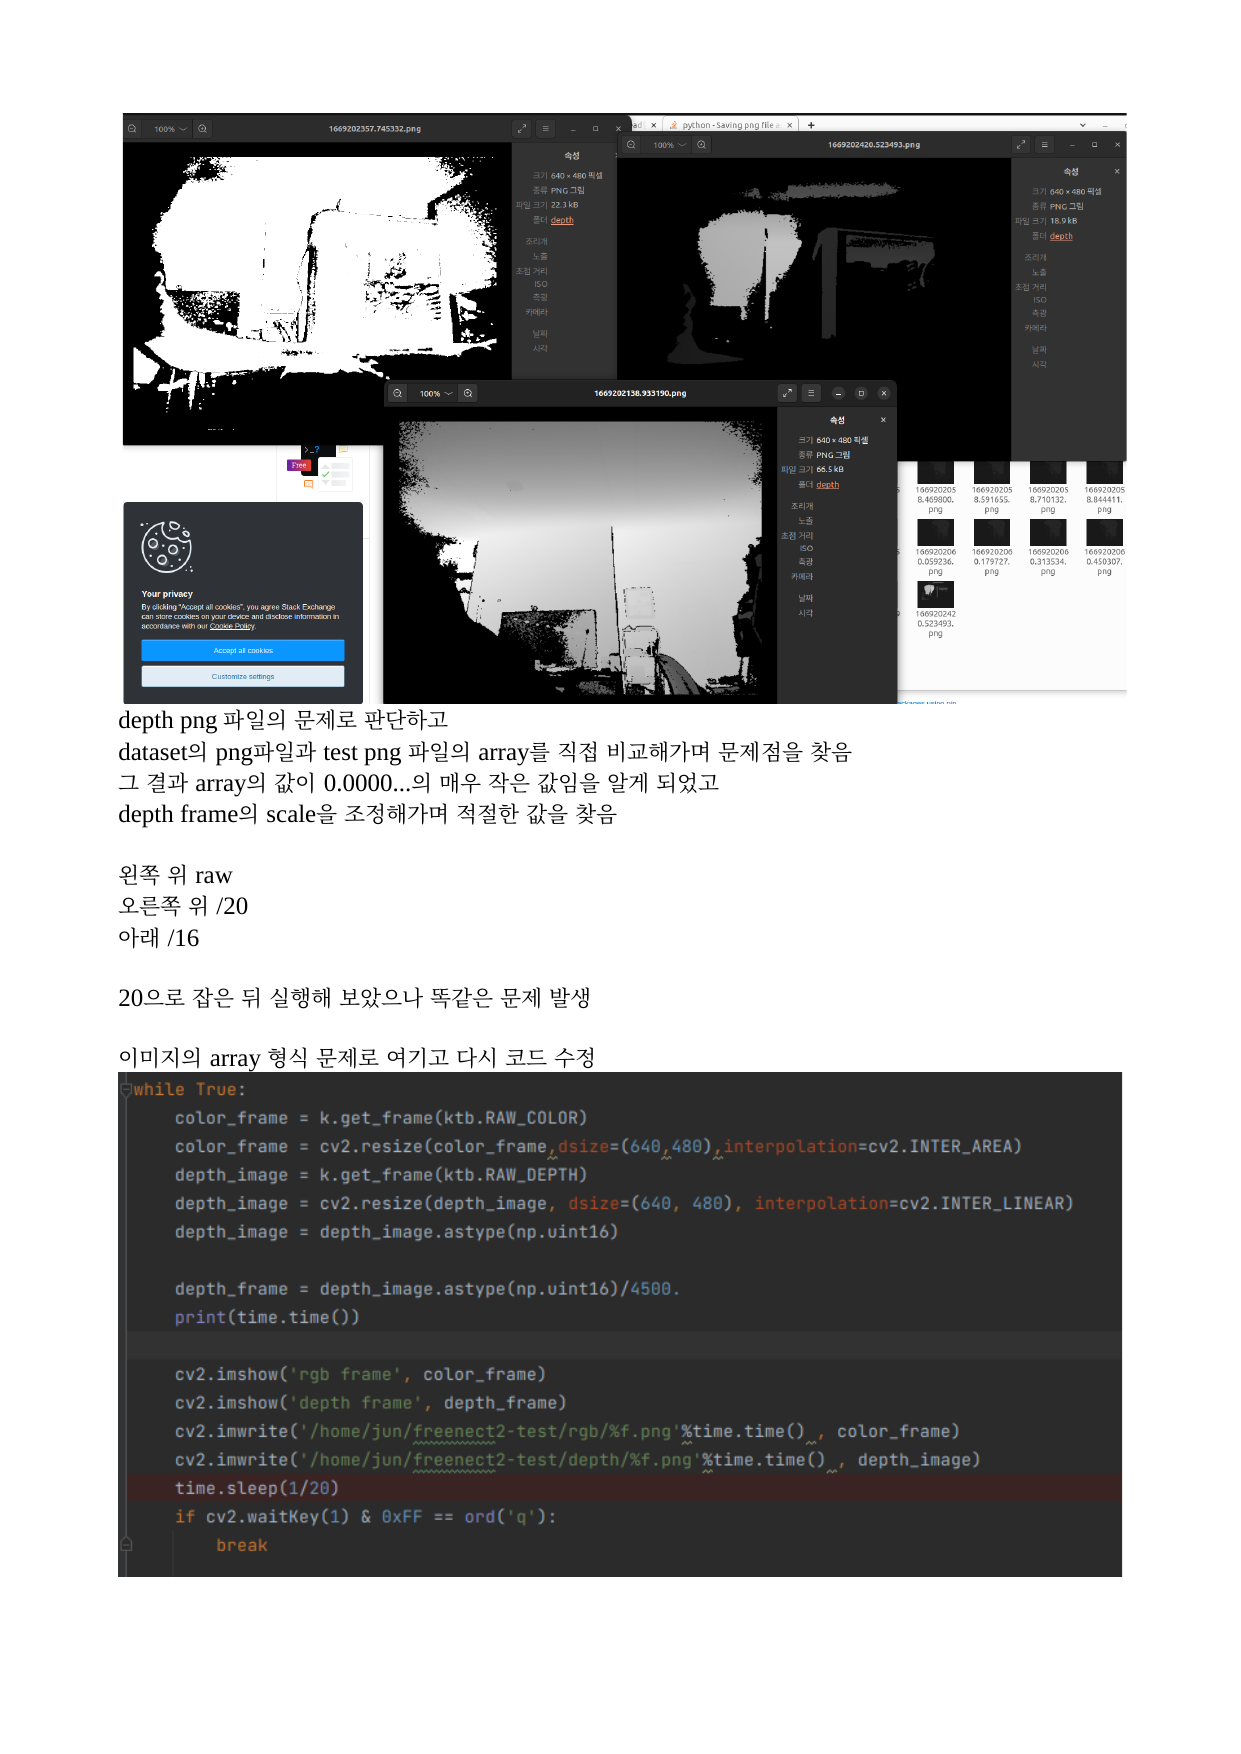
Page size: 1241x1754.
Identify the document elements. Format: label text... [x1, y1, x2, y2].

text 그 결과 array의 값이 0.0000...의 매우 작은 값임을 알게 되었고 [118, 766, 1122, 798]
text 이미지의 array 형식 문제로 여기고 다시 코드 수정 [118, 1041, 1122, 1072]
text depth png 파일의 문제로 판단하고 [118, 118, 1122, 735]
text depth frame의 scale을 조정해가며 적절한 값을 찾음 [118, 798, 1122, 829]
text dataset의 png파일과 test png 파일의 array를 직접 비교해가며 문제점을 찾음 [118, 735, 1122, 766]
text 20으로 잡은 뒤 실행해 보았으나 똑같은 문제 발생 [118, 981, 1122, 1012]
text 아래 /16 [118, 921, 1122, 952]
picture [122, 113, 1127, 704]
text 왼쪽 위 raw [118, 858, 1122, 889]
text 오른쪽 위 /20 [118, 889, 1122, 921]
picture [118, 1072, 1123, 1577]
